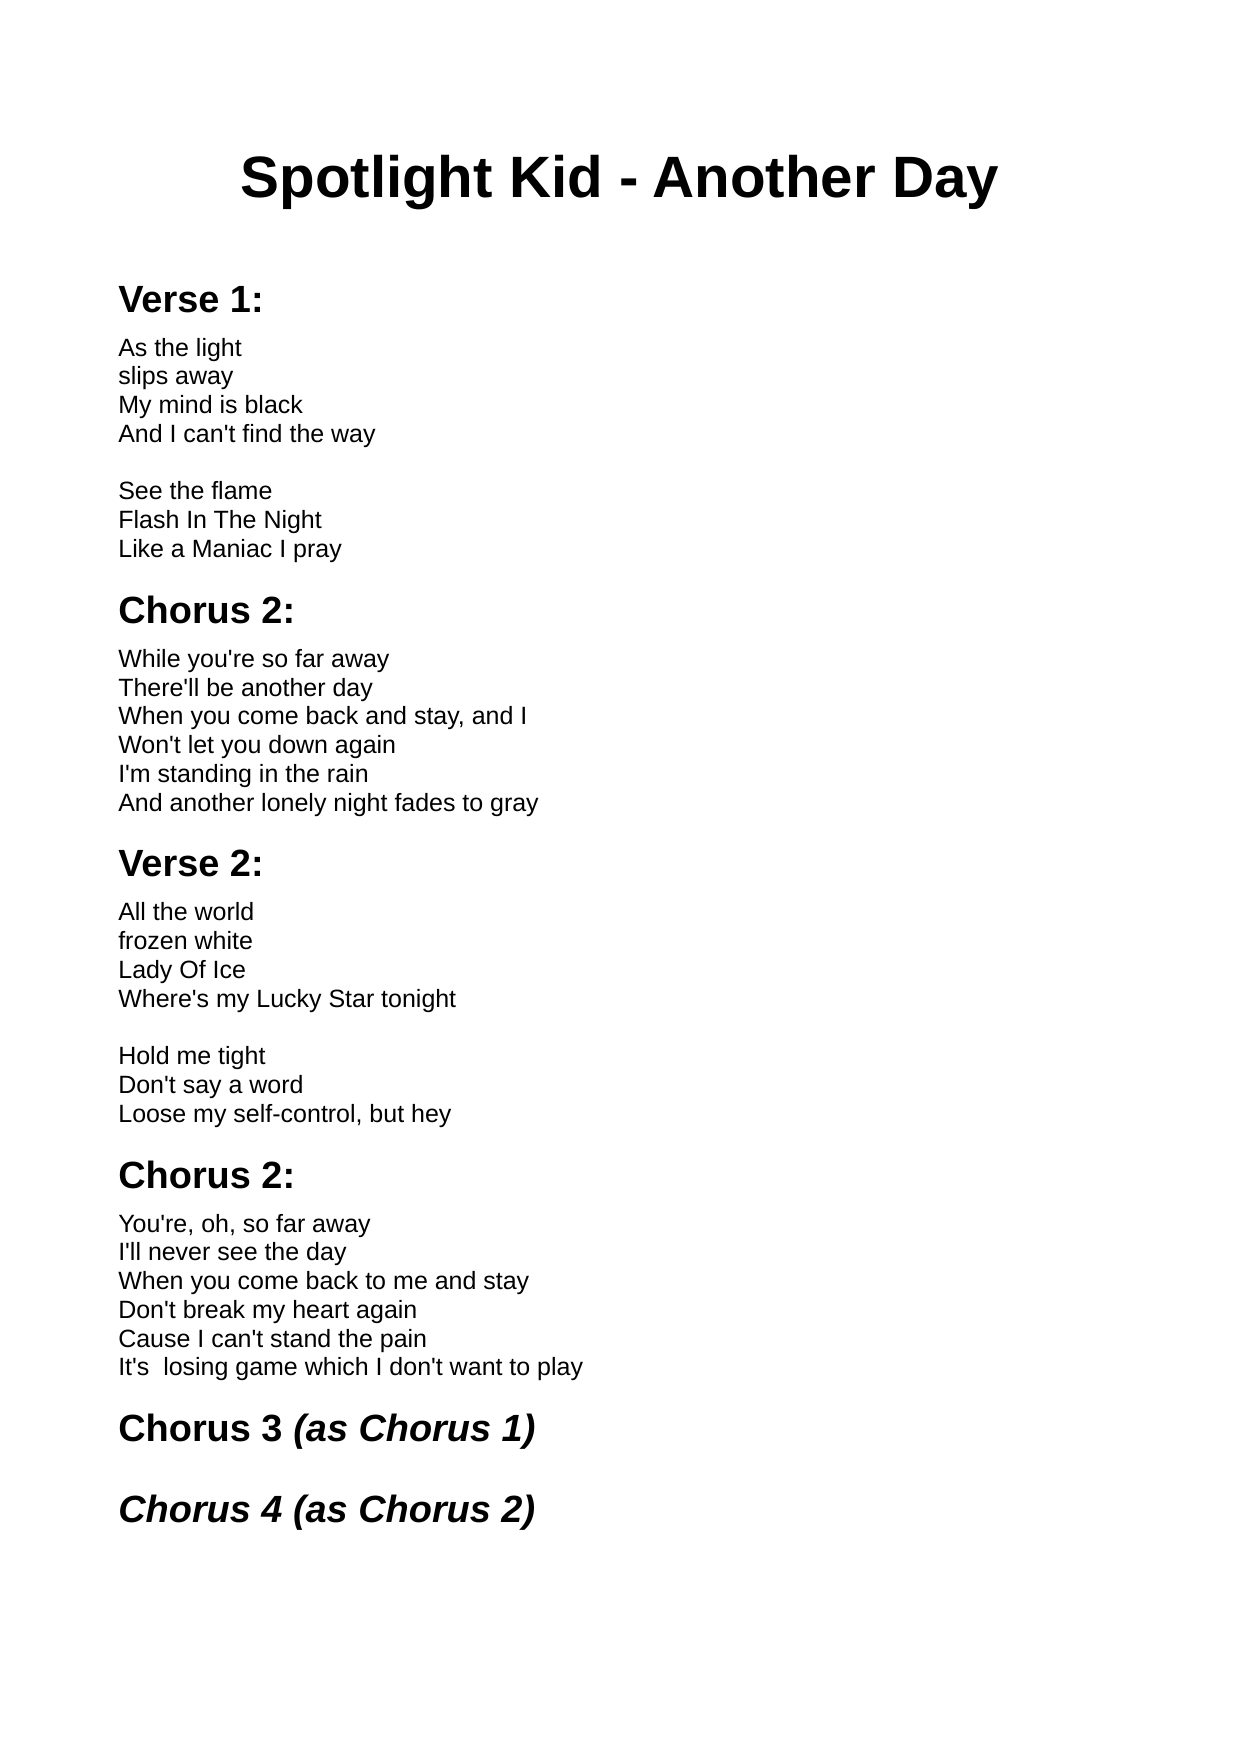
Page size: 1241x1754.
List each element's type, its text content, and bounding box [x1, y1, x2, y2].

text My mind is black [118, 390, 1122, 419]
title Spotlight Kid - Another Day [118, 143, 1122, 210]
text Hold me tight [118, 1041, 1122, 1070]
text Don't say a word [118, 1070, 1122, 1099]
text frozen white [118, 926, 1122, 955]
text Don't break my heart again [118, 1295, 1122, 1323]
subtitle Chorus 2: [118, 1152, 1122, 1196]
subtitle Chorus 3 (as Chorus 1) [118, 1406, 1122, 1450]
text And I can't find the way [118, 419, 1122, 448]
subtitle Chorus 4 (as Chorus 2) [118, 1487, 1122, 1531]
subtitle Verse 1: [118, 276, 1122, 320]
subtitle Chorus 2: [118, 588, 1122, 631]
text It's losing game which I don't want to play [118, 1352, 1122, 1381]
text All the world [118, 897, 1122, 926]
text Cause I can't stand the pain [118, 1323, 1122, 1352]
text Like a Maniac I pray [118, 534, 1122, 563]
text I'll never see the day [118, 1237, 1122, 1266]
text Lady Of Ice [118, 955, 1122, 984]
text See the flame [118, 476, 1122, 505]
text I'm standing in the rain [118, 759, 1122, 787]
text While you're so far away [118, 644, 1122, 672]
text And another lonely night fades to gray [118, 787, 1122, 816]
text There'll be another day [118, 672, 1122, 701]
text When you come back to me and stay [118, 1266, 1122, 1295]
text Where's my Lucky Star tonight [118, 984, 1122, 1012]
text Flash In The Night [118, 505, 1122, 534]
text Loose my self-control, but hey [118, 1099, 1122, 1127]
text You're, oh, so far away [118, 1208, 1122, 1237]
text When you come back and stay, and I [118, 701, 1122, 730]
text As the light [118, 333, 1122, 361]
subtitle Verse 2: [118, 841, 1122, 885]
text slips away [118, 361, 1122, 390]
text Won't let you down again [118, 730, 1122, 759]
